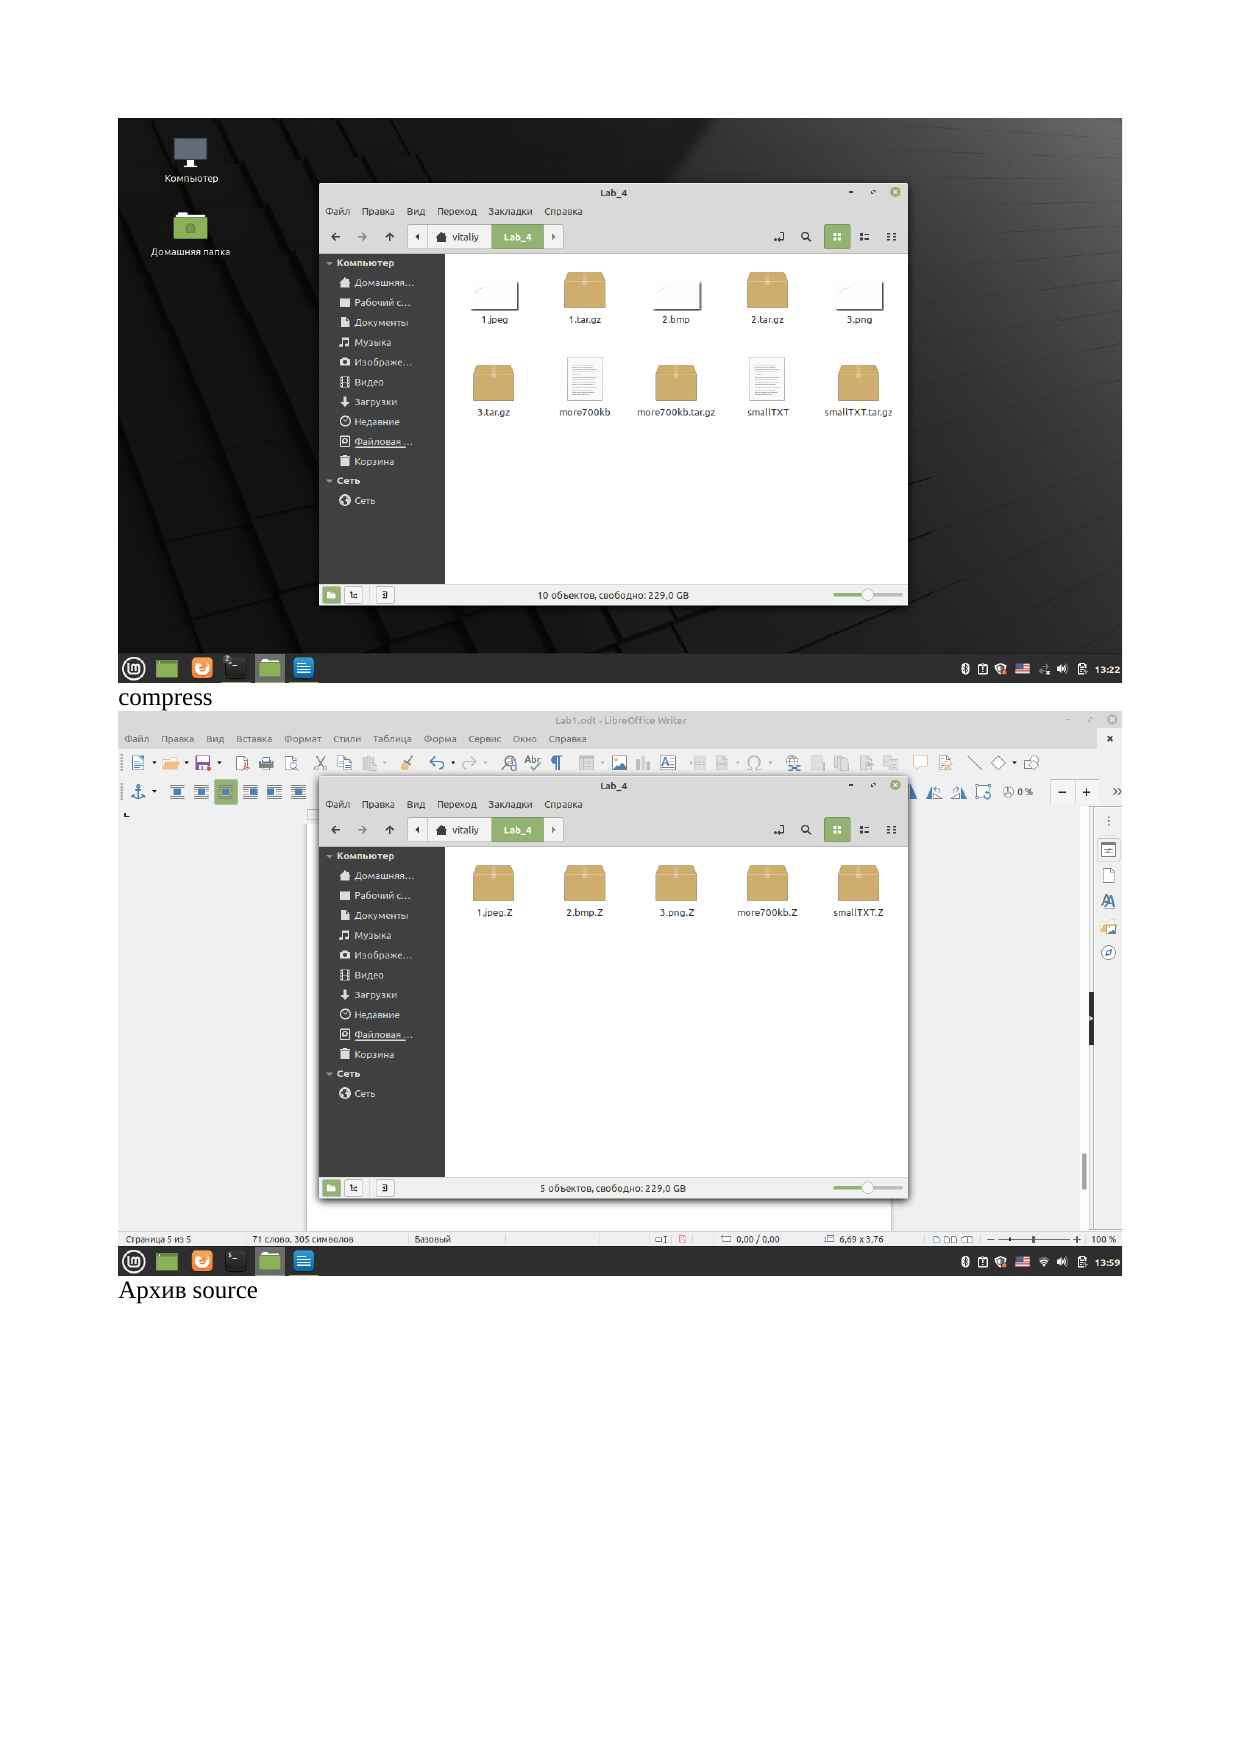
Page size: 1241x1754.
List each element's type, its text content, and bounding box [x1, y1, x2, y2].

text compress [118, 683, 1122, 711]
picture [118, 118, 1123, 683]
text Архив source [118, 1276, 1122, 1304]
picture [118, 711, 1123, 1276]
